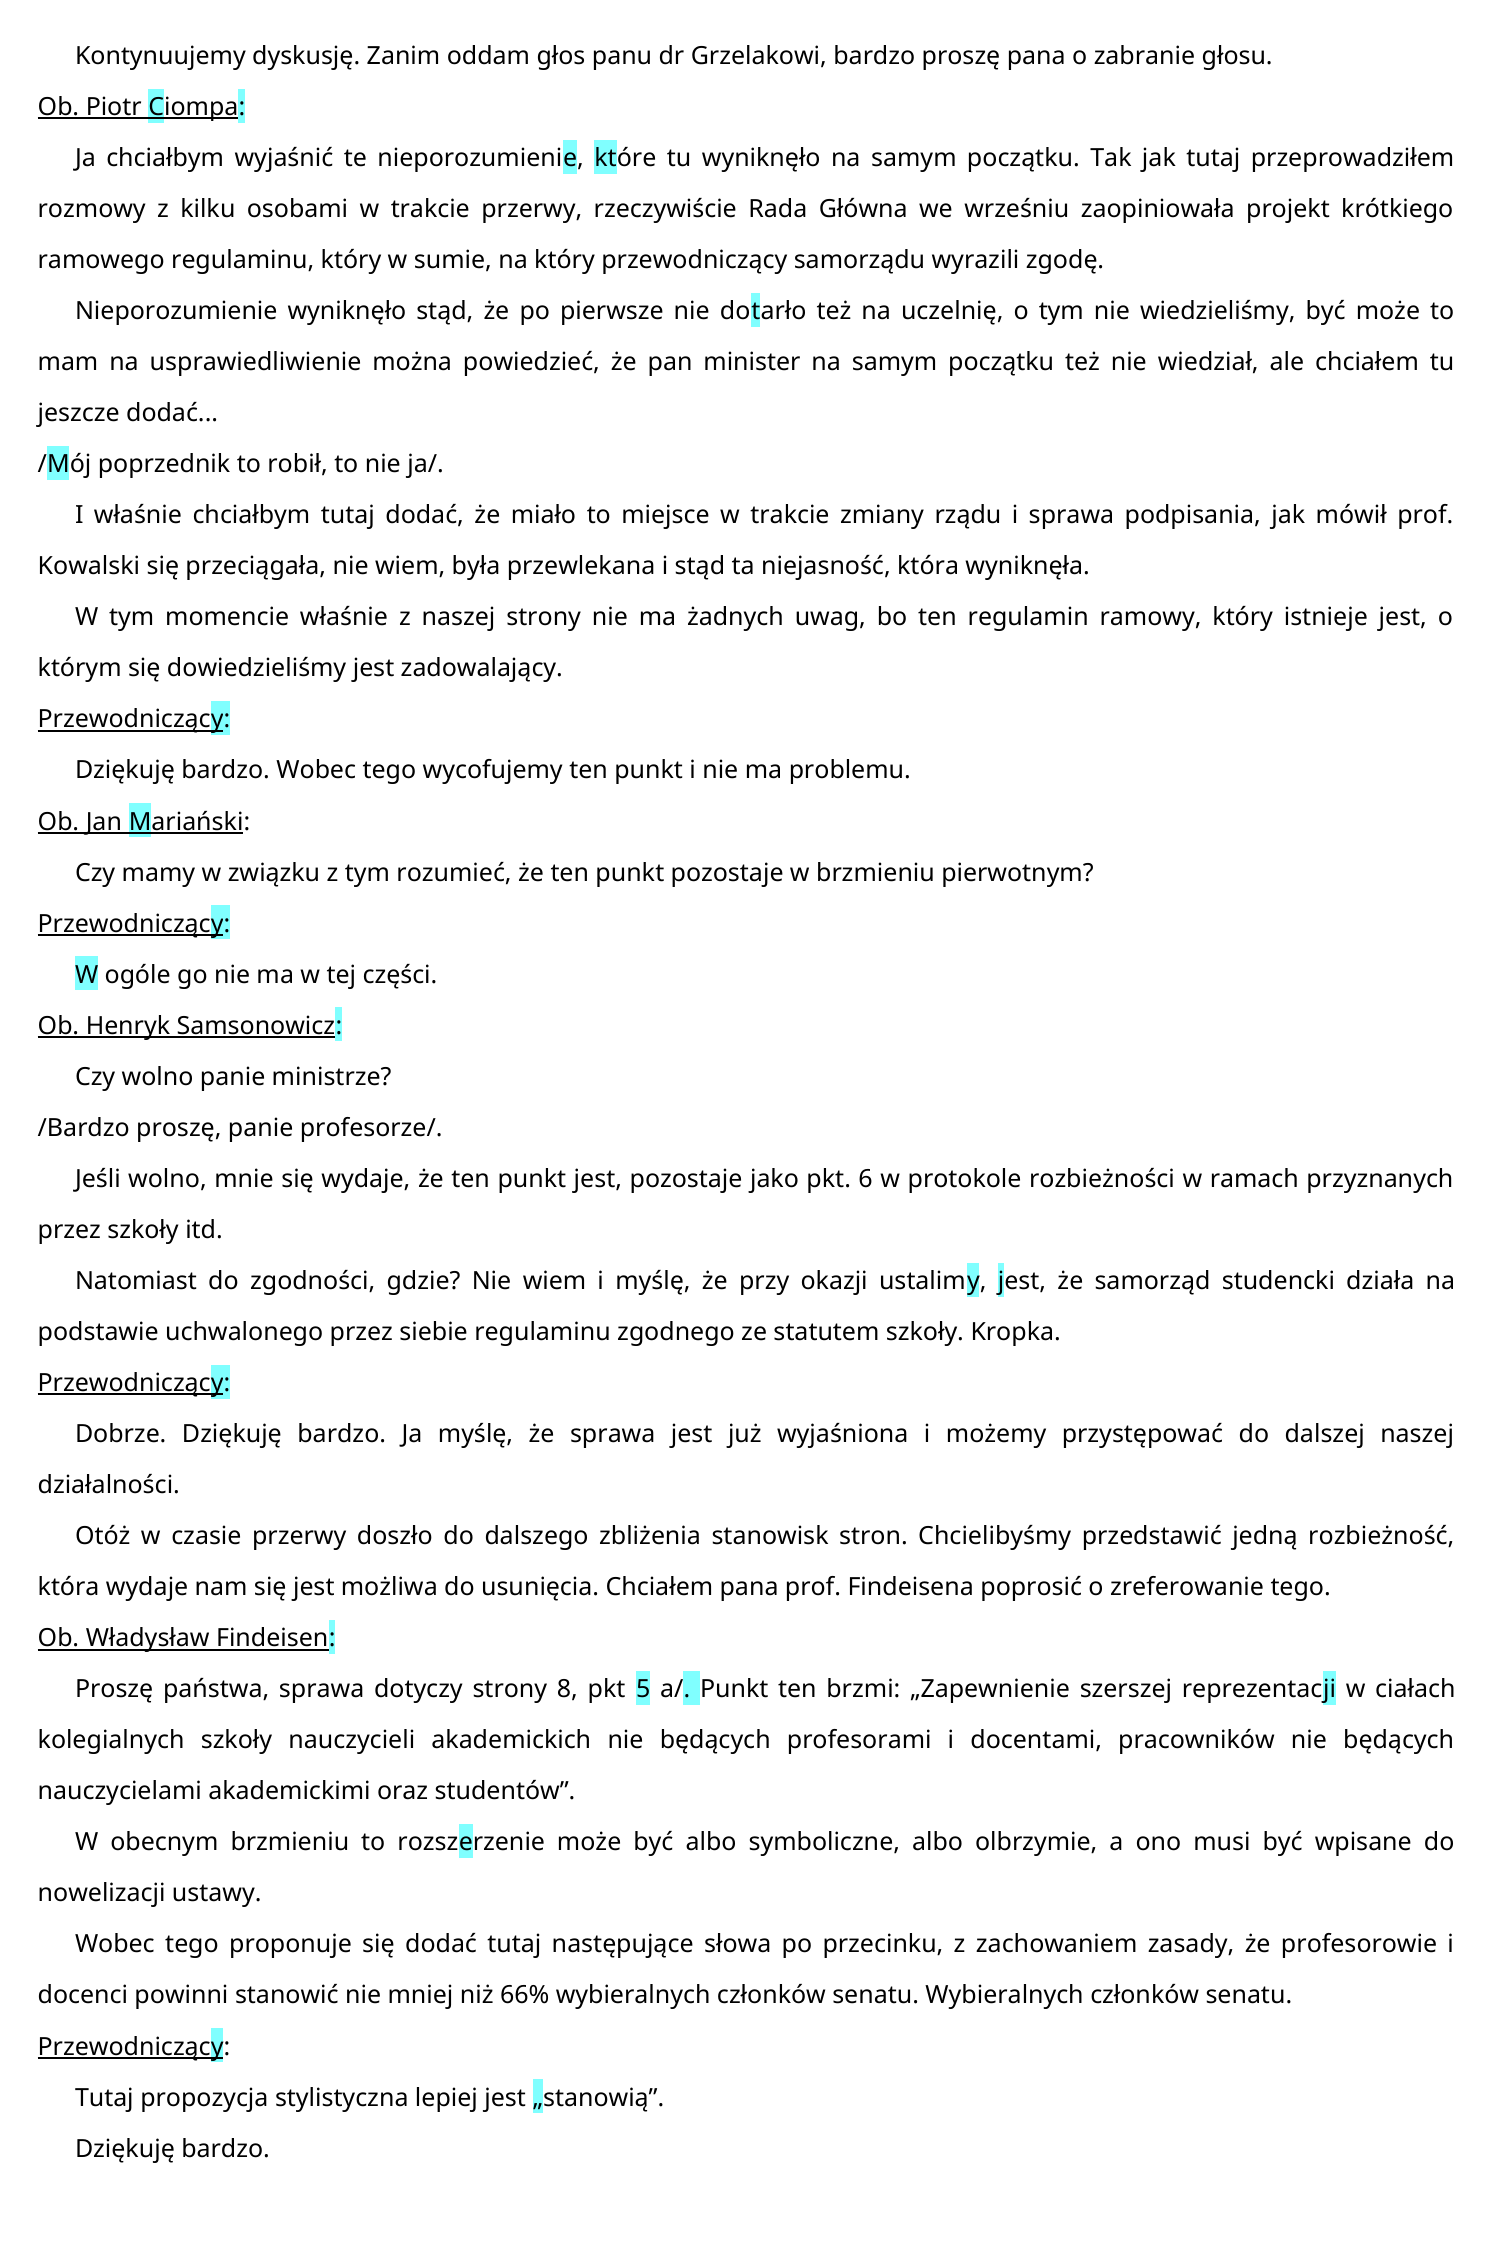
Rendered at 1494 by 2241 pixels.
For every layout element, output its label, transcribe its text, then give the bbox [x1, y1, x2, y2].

text Proszę państwa, sprawa dotyczy strony 8, pkt 5 a/. Punkt ten brzmi: „Zapewnienie szerszej reprezentacji w ciałach kolegialnych szkoły nauczycieli akademickich nie będących profesorami i docentami, pracowników nie będących nauczycielami akademickimi oraz studentów”. [37, 1671, 1456, 1807]
text Natomiast do zgodności, gdzie? Nie wiem i myślę, że przy okazji ustalimy, jest, że samorząd studencki działa na podstawie uchwalonego przez siebie regulaminu zgodnego ze statutem szkoły. Kropka. [37, 1262, 1456, 1348]
text Dziękuję bardzo. [37, 2130, 1456, 2164]
text W tym momencie właśnie z naszej strony nie ma żadnych uwag, bo ten regulamin ramowy, który istnieje jest, o którym się dowiedzieliśmy jest zadowalający. [37, 599, 1456, 684]
text Ob. Piotr Ciompa: [37, 88, 1456, 123]
text Przewodniczący: [37, 2028, 1456, 2062]
text Ob. Władysław Findeisen: [37, 1620, 1456, 1654]
text W obecnym brzmieniu to rozszerzenie może być albo symboliczne, albo olbrzymie, a ono musi być wpisane do nowelizacji ustawy. [37, 1824, 1456, 1909]
text Ja chciałbym wyjaśnić te nieporozumienie, które tu wyniknęło na samym początku. Tak jak tutaj przeprowadziłem rozmowy z kilku osobami w trakcie przerwy, rzeczywiście Rada Główna we wrześniu zaopiniowała projekt krótkiego ramowego regulaminu, który w sumie, na który przewodniczący samorządu wyrazili zgodę. [37, 139, 1456, 276]
text Dziękuję bardzo. Wobec tego wycofujemy ten punkt i nie ma problemu. [37, 752, 1456, 786]
text Przewodniczący: [37, 905, 1456, 939]
text I właśnie chciałbym tutaj dodać, że miało to miejsce w trakcie zmiany rządu i sprawa podpisania, jak mówił prof. Kowalski się przeciągała, nie wiem, była przewlekana i stąd ta niejasność, która wyniknęła. [37, 497, 1456, 582]
text Otóż w czasie przerwy doszło do dalszego zbliżenia stanowisk stron. Chcielibyśmy przedstawić jedną rozbieżność, która wydaje nam się jest możliwa do usunięcia. Chciałem pana prof. Findeisena poprosić o zreferowanie tego. [37, 1518, 1456, 1603]
text Tutaj propozycja stylistyczna lepiej jest „stanowią”. [37, 2079, 1456, 2113]
text Przewodniczący: [37, 701, 1456, 735]
text Przewodniczący: [37, 1364, 1456, 1399]
text Ob. Jan Mariański: [37, 803, 1456, 837]
text /Bardzo proszę, panie profesorze/. [37, 1109, 1456, 1143]
text Nieporozumienie wyniknęło stąd, że po pierwsze nie dotarło też na uczelnię, o tym nie wiedzieliśmy, być może to mam na usprawiedliwienie można powiedzieć, że pan minister na samym początku też nie wiedział, ale chciałem tu jeszcze dodać... [37, 293, 1456, 429]
text Ob. Henryk Samsonowicz: [37, 1007, 1456, 1041]
text Kontynuujemy dyskusję. Zanim oddam głos panu dr Grzelakowi, bardzo proszę pana o zabranie głosu. [37, 37, 1456, 72]
text Jeśli wolno, mnie się wydaje, że ten punkt jest, pozostaje jako pkt. 6 w protokole rozbieżności w ramach przyznanych przez szkoły itd. [37, 1160, 1456, 1246]
text Czy mamy w związku z tym rozumieć, że ten punkt pozostaje w brzmieniu pierwotnym? [37, 854, 1456, 888]
text /Mój poprzednik to robił, to nie ja/. [37, 446, 1456, 480]
text Dobrze. Dziękuję bardzo. Ja myślę, że sprawa jest już wyjaśniona i możemy przystępować do dalszej naszej działalności. [37, 1416, 1456, 1501]
text W ogóle go nie ma w tej części. [37, 956, 1456, 990]
text Wobec tego proponuje się dodać tutaj następujące słowa po przecinku, z zachowaniem zasady, że profesorowie i docenci powinni stanowić nie mniej niż 66% wybieralnych członków senatu. Wybieralnych członków senatu. [37, 1926, 1456, 2011]
text Czy wolno panie ministrze? [37, 1058, 1456, 1092]
